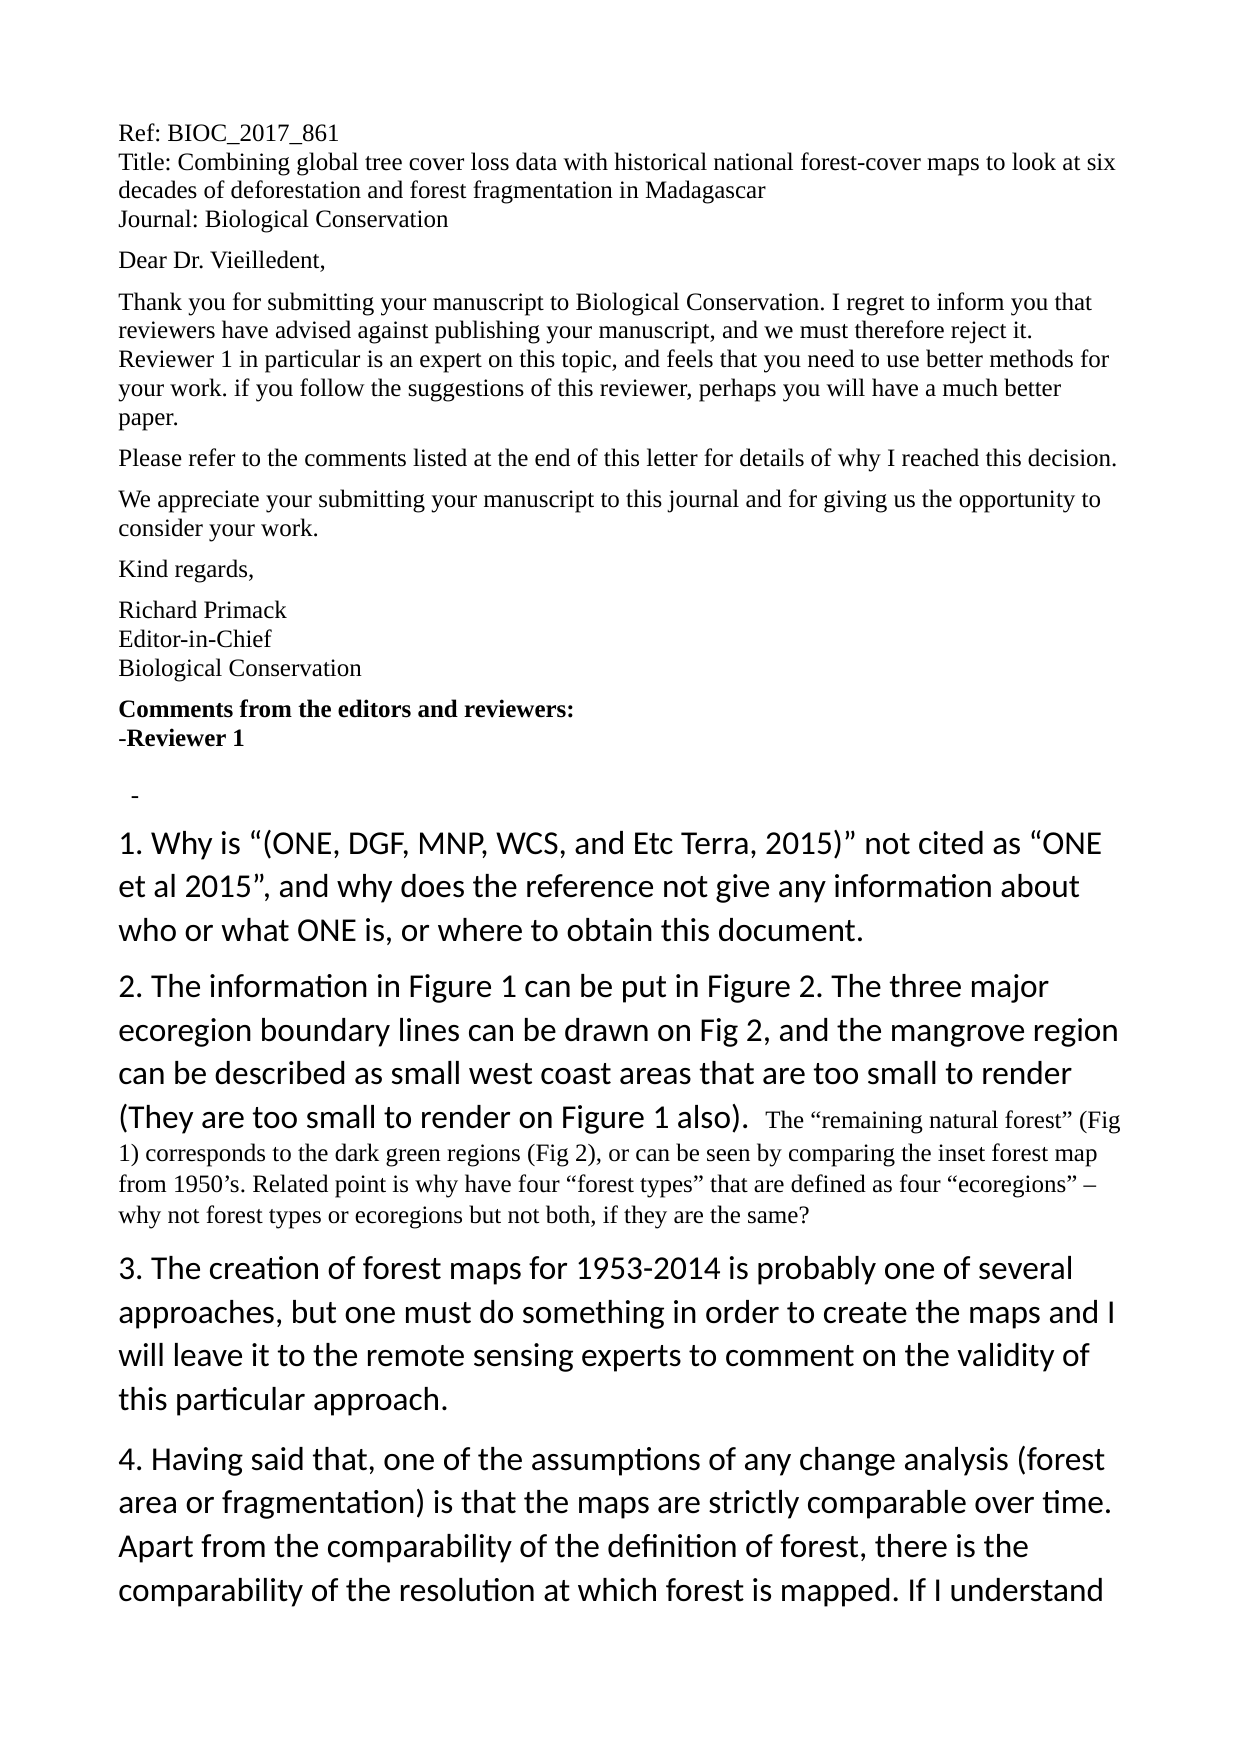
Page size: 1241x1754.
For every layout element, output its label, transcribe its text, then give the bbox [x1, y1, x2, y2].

text Dear Dr. Vieilledent, [118, 246, 1122, 274]
text Thank you for submitting your manuscript to Biological Conservation. I regret to inform you that reviewers have advised against publishing your manuscript, and we must therefore reject it. Reviewer 1 in particular is an expert on this topic, and feels that you need to use better methods for your work. if you follow the suggestions of this reviewer, perhaps you will have a much better paper. [118, 287, 1122, 431]
text Please refer to the comments listed at the end of this letter for details of why I reached this decision. [118, 443, 1122, 472]
text Kind regards, [118, 554, 1122, 583]
text 1. Why is “(ONE, DGF, MNP, WCS, and Etc Terra, 2015)” not cited as “ONE et al 2015”, and why does the reference not give any information about who or what ONE is, or where to obtain this document. [118, 822, 1122, 950]
text Ref: BIOC_2017_861 Title: Combining global tree cover loss data with historical national forest-cover maps to look at six decades of deforestation and forest fragmentation in Madagascar Journal: Biological Conservation [118, 118, 1122, 233]
text 4. Having said that, one of the assumptions of any change analysis (forest area or fragmentation) is that the maps are strictly comparable over time. Apart from the comparability of the definition of forest, there is the comparability of the resolution at which forest is mapped. If I understand [118, 1438, 1122, 1609]
text 3. The creation of forest maps for 1953-2014 is probably one of several approaches, but one must do something in order to create the maps and I will leave it to the remote sensing experts to comment on the validity of this particular approach. [118, 1247, 1122, 1418]
text 2. The information in Figure 1 can be put in Figure 2. The three major ecoregion boundary lines can be drawn on Fig 2, and the mangrove region can be described as small west coast areas that are too small to render (They are too small to render on Figure 1 also). The “remaining natural forest” (Fig 1) corresponds to the dark green regions (Fig 2), or can be seen by comparing the inset forest map from 1950’s. Related point is why have four “forest types” that are defined as four “ecoregions” – why not forest types or ecoregions but not both, if they are the same? [118, 965, 1122, 1228]
text Richard Primack Editor-in-Chief Biological Conservation [118, 596, 1122, 682]
text Comments from the editors and reviewers: -Reviewer 1 - [118, 694, 1122, 809]
text We appreciate your submitting your manuscript to this journal and for giving us the opportunity to consider your work. [118, 484, 1122, 542]
